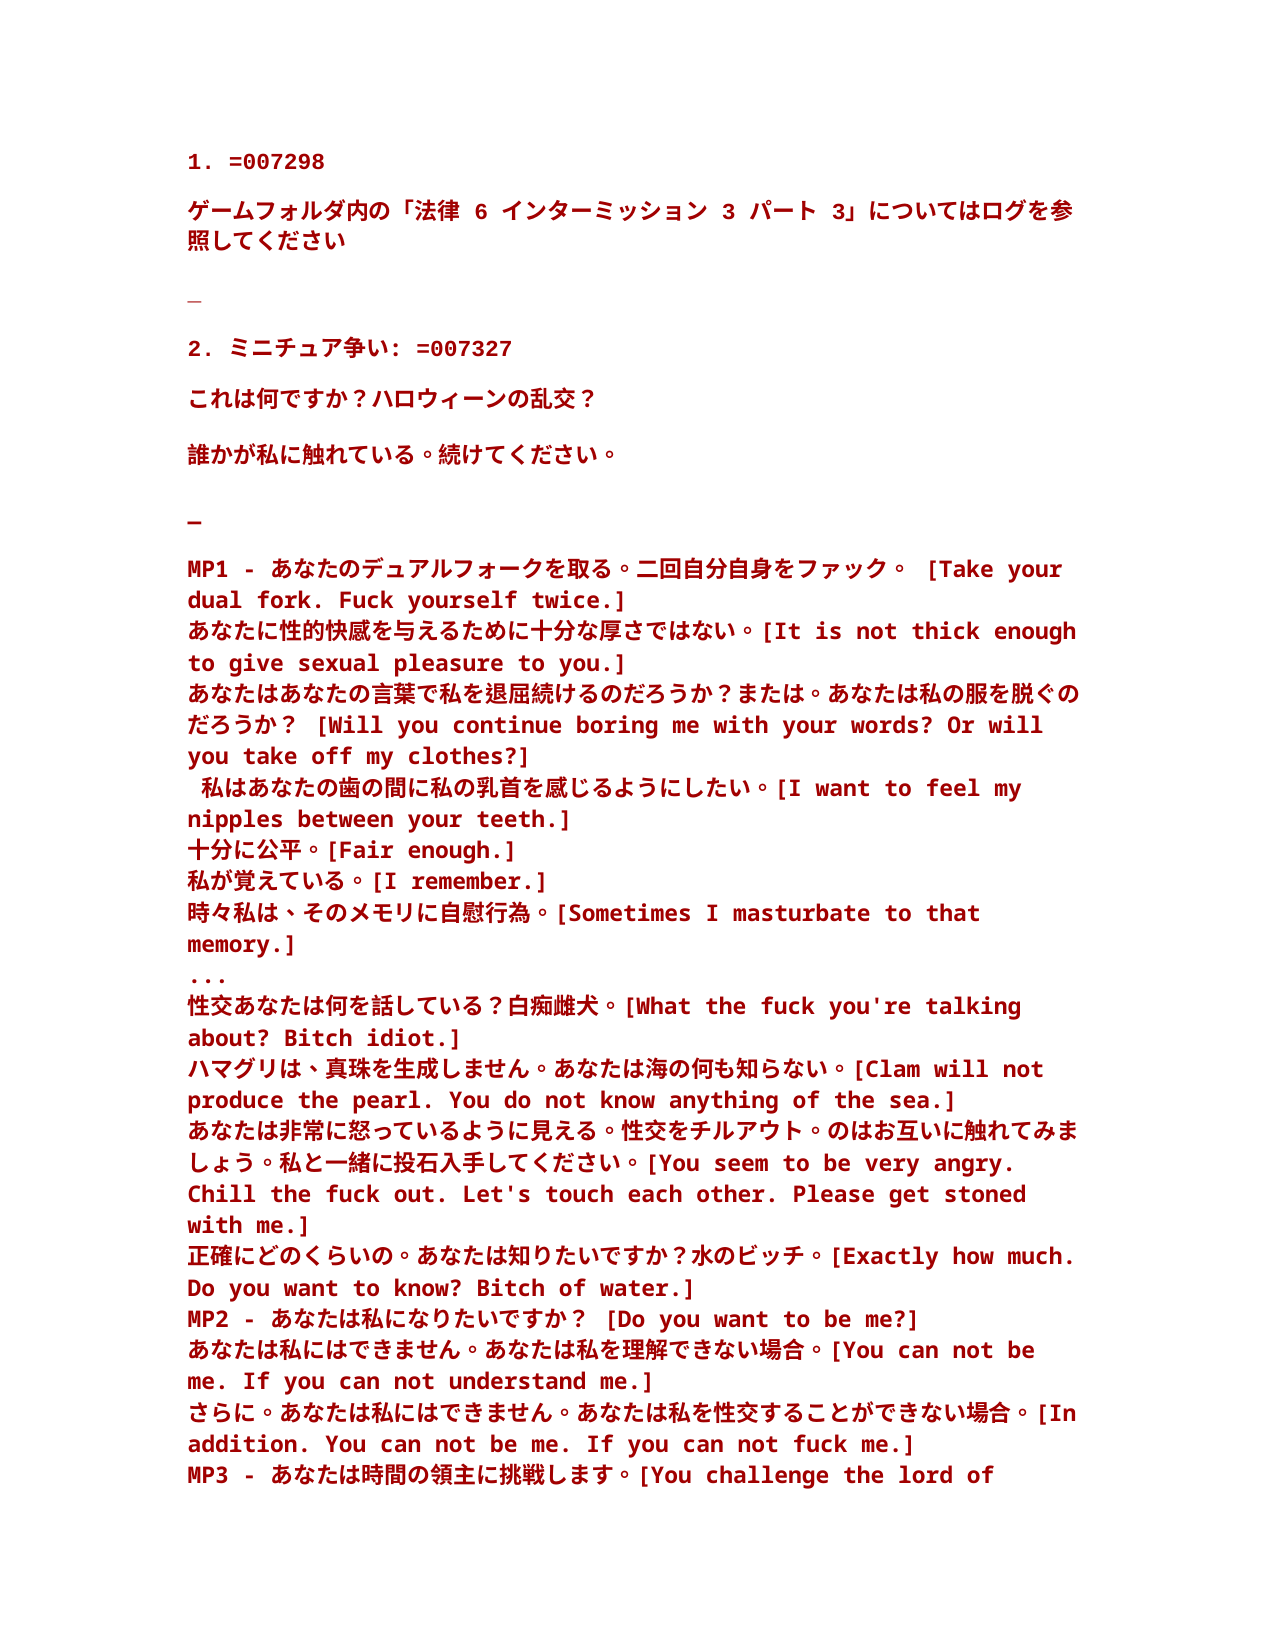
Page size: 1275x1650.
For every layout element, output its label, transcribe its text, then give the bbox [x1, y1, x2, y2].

text あなたは私にはできません。あなたは私を理解できない場合。[You can not be me. If you can not understand me.] [187, 1334, 1087, 1397]
text 1. =007298 [187, 150, 1087, 176]
text さらに。あなたは私にはできません。あなたは私を性交することができない場合。[In addition. You can not be me. If you can not fuck me.] [187, 1397, 1087, 1459]
text ゲームフォルダ内の「法律 6 インターミッション 3 パート 3」についてはログを参照してください [187, 201, 1087, 256]
text _ [187, 496, 1087, 527]
text MP1 - あなたのデュアルフォークを取る。二回自分自身をファック。 [Take your dual fork. Fuck yourself twice.] [187, 553, 1087, 615]
text あなたはあなたの言葉で私を退屈続けるのだろうか？または。あなたは私の服を脱ぐのだろうか？ [Will you continue boring me with your words? Or will you take off my clothes?] [187, 678, 1087, 772]
text 十分に公平。[Fair enough.] [187, 834, 1087, 865]
text ... [187, 959, 1087, 990]
text 誰かが私に触れている。続けてください。 [187, 439, 1087, 471]
text これは何ですか？ハロウィーンの乱交？ [187, 388, 1087, 414]
text _ [187, 281, 1087, 307]
text 正確にどのくらいの。あなたは知りたいですか？水のビッチ。[Exactly how much. Do you want to know? Bitch of water.] [187, 1240, 1087, 1303]
text 私が覚えている。[I remember.] [187, 865, 1087, 897]
text MP3 - あなたは時間の領主に挑戦します。[You challenge the lord of [187, 1459, 1087, 1490]
text 2. ミニチュア争い: =007327 [187, 332, 1087, 363]
text 私はあなたの歯の間に私の乳首を感じるようにしたい。[I want to feel my nipples between your teeth.] [187, 772, 1087, 834]
text 性交あなたは何を話している？白痴雌犬。[What the fuck you're talking about? Bitch idiot.] [187, 990, 1087, 1053]
text 時々私は、そのメモリに自慰行為。[Sometimes I masturbate to that memory.] [187, 897, 1087, 959]
text あなたは非常に怒っているように見える。性交をチルアウト。のはお互いに触れてみましょう。私と一緒に投石入手してください。[You seem to be very angry. Chill the fuck out. Let's touch each other. Please get stoned with me.] [187, 1115, 1087, 1240]
text あなたに性的快感を与えるために十分な厚さではない。[It is not thick enough to give sexual pleasure to you.] [187, 615, 1087, 678]
text ハマグリは、真珠を生成しません。あなたは海の何も知らない。[Clam will not produce the pearl. You do not know anything of the sea.] [187, 1053, 1087, 1115]
text MP2 - あなたは私になりたいですか？ [Do you want to be me?] [187, 1303, 1087, 1334]
